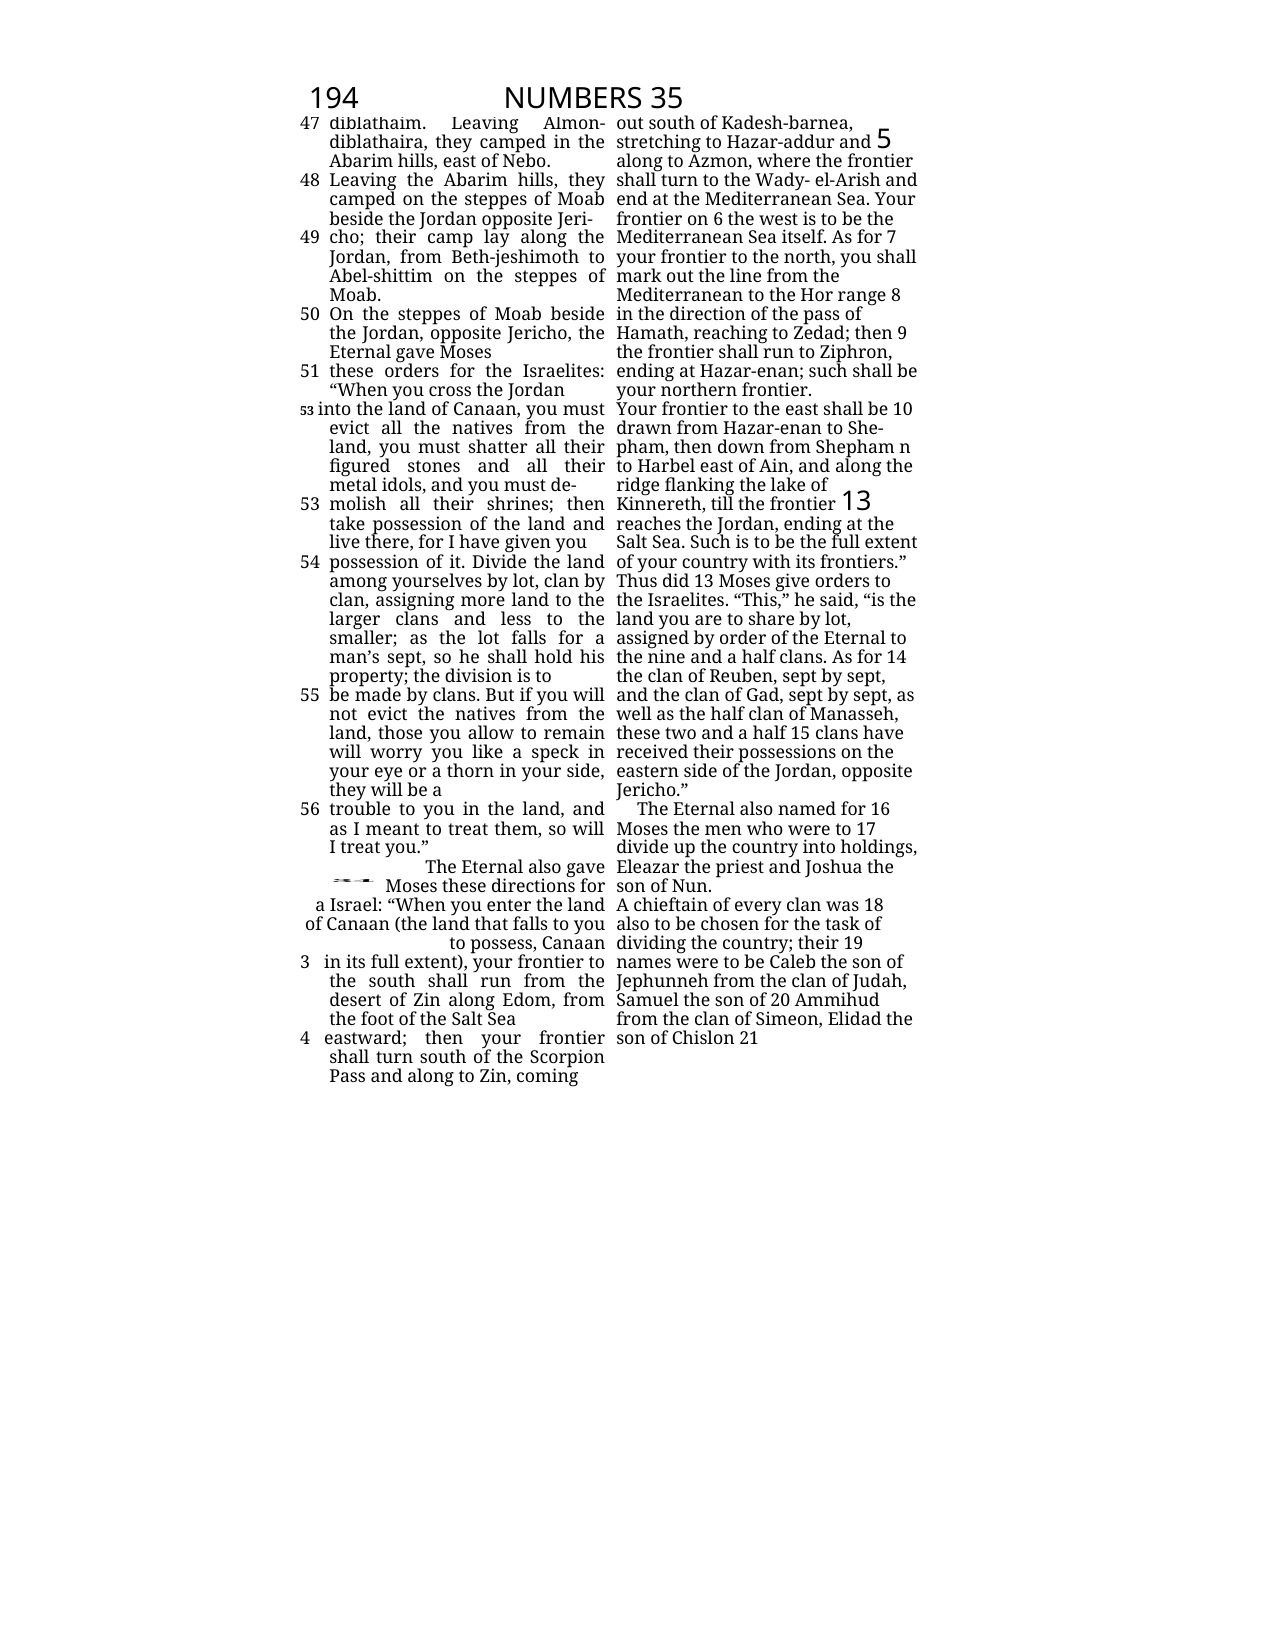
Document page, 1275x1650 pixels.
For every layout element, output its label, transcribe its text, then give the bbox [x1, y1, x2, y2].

text Your frontier to the east shall be 10 drawn from Hazar-enan to She- pham, then down from Shepham n to Harbel east of Ain, and along the ridge flanking the lake of Kinnereth, till the frontier 13 reaches the Jordan, ending at the Salt Sea. Such is to be the full extent of your country with its frontiers.” Thus did 13 Moses give orders to the Israel­ites. “This,” he said, “is the land you are to share by lot, assigned by order of the Eternal to the nine and a half clans. As for 14 the clan of Reuben, sept by sept, and the clan of Gad, sept by sept, as well as the half clan of Manasseh, these two and a half 15 clans have received their pos­sessions on the eastern side of the Jordan, opposite Jericho.” [616, 400, 921, 801]
list trouble to you in the land, and as I meant to treat them, so will I treat you.” [300, 801, 605, 858]
text The Eternal also gave Moses these directions for a Israel: “When you enter the land of Canaan (the land that falls to you to possess, Canaan [300, 858, 605, 953]
list in its full extent), your frontier to the south shall run from the desert of Zin along Edom, from the foot of the Salt Sea [300, 953, 605, 1029]
text 53 into the land of Canaan, you must evict all the natives from the land, you must shatter all their figured stones and all their metal idols, and you must de- [300, 400, 605, 496]
list diblathaim. Leaving Almon- diblathaira, they camped in the Abarim hills, east of Nebo. [300, 114, 605, 172]
list cho; their camp lay along the Jordan, from Beth-jeshimoth to Abel-shittim on the steppes of Moab. [300, 229, 605, 305]
list these orders for the Israelites: “When you cross the Jordan [300, 362, 605, 400]
list be made by clans. But if you will not evict the natives from the land, those you allow to remain will worry you like a speck in your eye or a thorn in your side, they will be a [300, 686, 605, 801]
list On the steppes of Moab beside the Jordan, opposite Jericho, the Eternal gave Moses [300, 305, 605, 362]
text out south of Kadesh-barnea, stretching to Hazar-addur and 5 along to Azmon, where the frontier shall turn to the Wady- el-Arish and end at the Mediter­ranean Sea. Your frontier on 6 the west is to be the Mediter­ranean Sea itself. As for 7 your frontier to the north, you shall mark out the line from the Mediterranean to the Hor range 8 in the direction of the pass of Hamath, reaching to Zedad; then 9 the frontier shall run to Ziphron, ending at Hazar-enan; such shall be your northern frontier. [616, 114, 921, 400]
text The Eternal also named for 16 Moses the men who were to 17 divide up the country into holdings, Eleazar the priest and Joshua the son of Nun. [616, 801, 921, 896]
list Leaving the Abarim hills, they camped on the steppes of Moab beside the Jordan opposite Jeri- [300, 172, 605, 229]
text A chieftain of every clan was 18 also to be chosen for the task of dividing the country; their 19 names were to be Caleb the son of Jephunneh from the clan of Judah, Samuel the son of 20 Ammihud from the clan of Sim­eon, Elidad the son of Chislon 21 [616, 896, 921, 1048]
list possession of it. Divide the land among yourselves by lot, clan by clan, assigning more land to the larger clans and less to the smaller; as the lot falls for a man’s sept, so he shall hold his property; the division is to [300, 553, 605, 686]
list eastward; then your frontier shall turn south of the Scorpion Pass and along to Zin, coming [300, 1029, 605, 1087]
list molish all their shrines; then take possession of the land and live there, for I have given you [300, 496, 605, 553]
